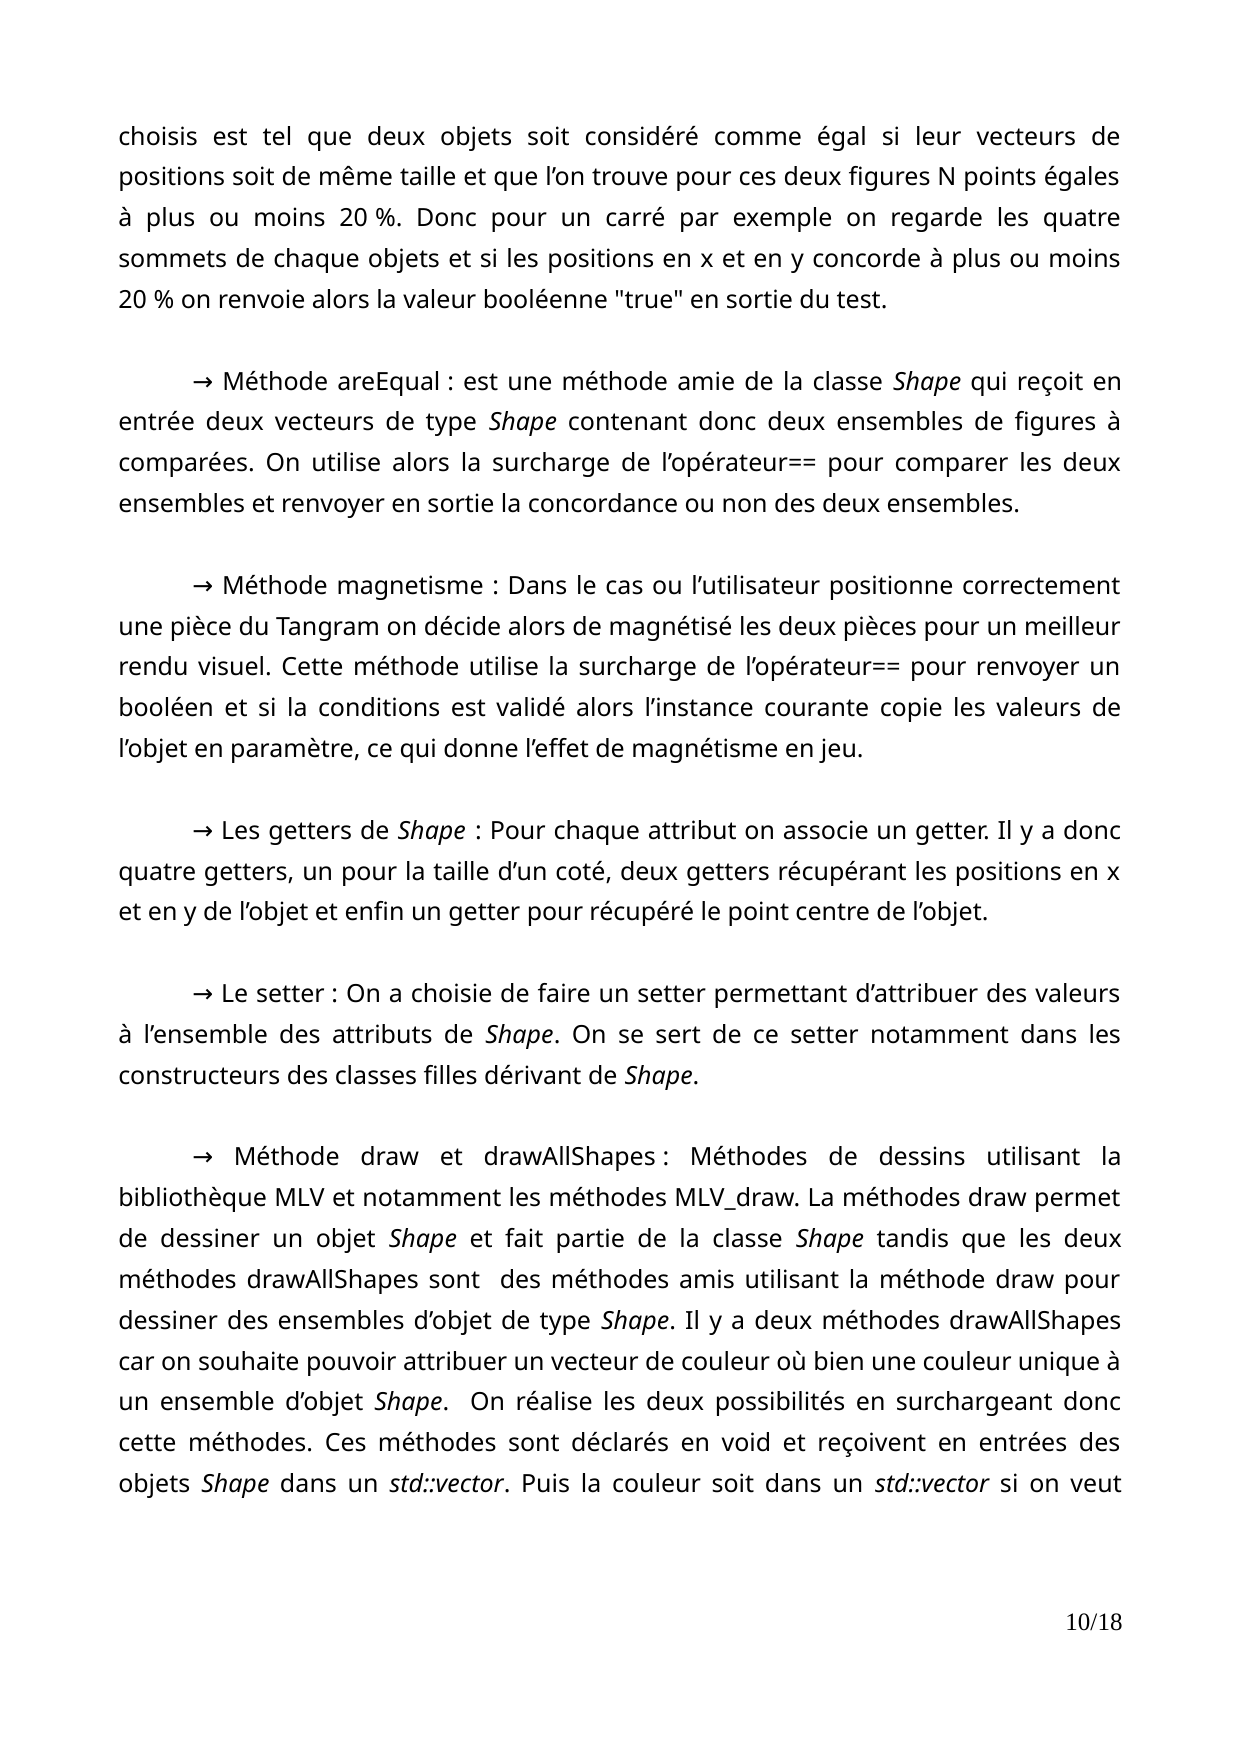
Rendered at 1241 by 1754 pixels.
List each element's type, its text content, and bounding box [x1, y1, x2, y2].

text → Méthode areEqual : est une méthode amie de la classe Shape qui reçoit en entrée deux vecteurs de type Shape contenant donc deux ensembles de figures à comparées. On utilise alors la surcharge de l’opérateur== pour comparer les deux ensembles et renvoyer en sortie la concordance ou non des deux ensembles. [118, 363, 1122, 520]
text choisis est tel que deux objets soit considéré comme égal si leur vecteurs de positions soit de même taille et que l’on trouve pour ces deux figures N points égales à plus ou moins 20 %. Donc pour un carré par exemple on regarde les quatre sommets de chaque objets et si les positions en x et en y concorde à plus ou moins 20 % on renvoie alors la valeur booléenne "true" en sortie du test. [118, 118, 1122, 316]
text → Méthode magnetisme : Dans le cas ou l’utilisateur positionne correctement une pièce du Tangram on décide alors de magnétisé les deux pièces pour un meilleur rendu visuel. Cette méthode utilise la surcharge de l’opérateur== pour renvoyer un booléen et si la conditions est validé alors l’instance courante copie les valeurs de l’objet en paramètre, ce qui donne l’effet de magnétisme en jeu. [118, 567, 1122, 765]
text → Les getters de Shape : Pour chaque attribut on associe un getter. Il y a donc quatre getters, un pour la taille d’un coté, deux getters récupérant les positions en x et en y de l’objet et enfin un getter pour récupéré le point centre de l’objet. [118, 812, 1122, 928]
text → Le setter : On a choisie de faire un setter permettant d’attribuer des valeurs à l’ensemble des attributs de Shape. On se sert de ce setter notamment dans les constructeurs des classes filles dérivant de Shape. [118, 976, 1122, 1091]
text → Méthode draw et drawAllShapes : Méthodes de dessins utilisant la bibliothèque MLV et notamment les méthodes MLV_draw. La méthodes draw permet de dessiner un objet Shape et fait partie de la classe Shape tandis que les deux méthodes drawAllShapes sont des méthodes amis utilisant la méthode draw pour dessiner des ensembles d’objet de type Shape. Il y a deux méthodes drawAllShapes car on souhaite pouvoir attribuer un vecteur de couleur où bien une couleur unique à un ensemble d’objet Shape. On réalise les deux possibilités en surchargeant donc cette méthodes. Ces méthodes sont déclarés en void et reçoivent en entrées des objets Shape dans un std::vector. Puis la couleur soit dans un std::vector si on veut [118, 1139, 1122, 1500]
